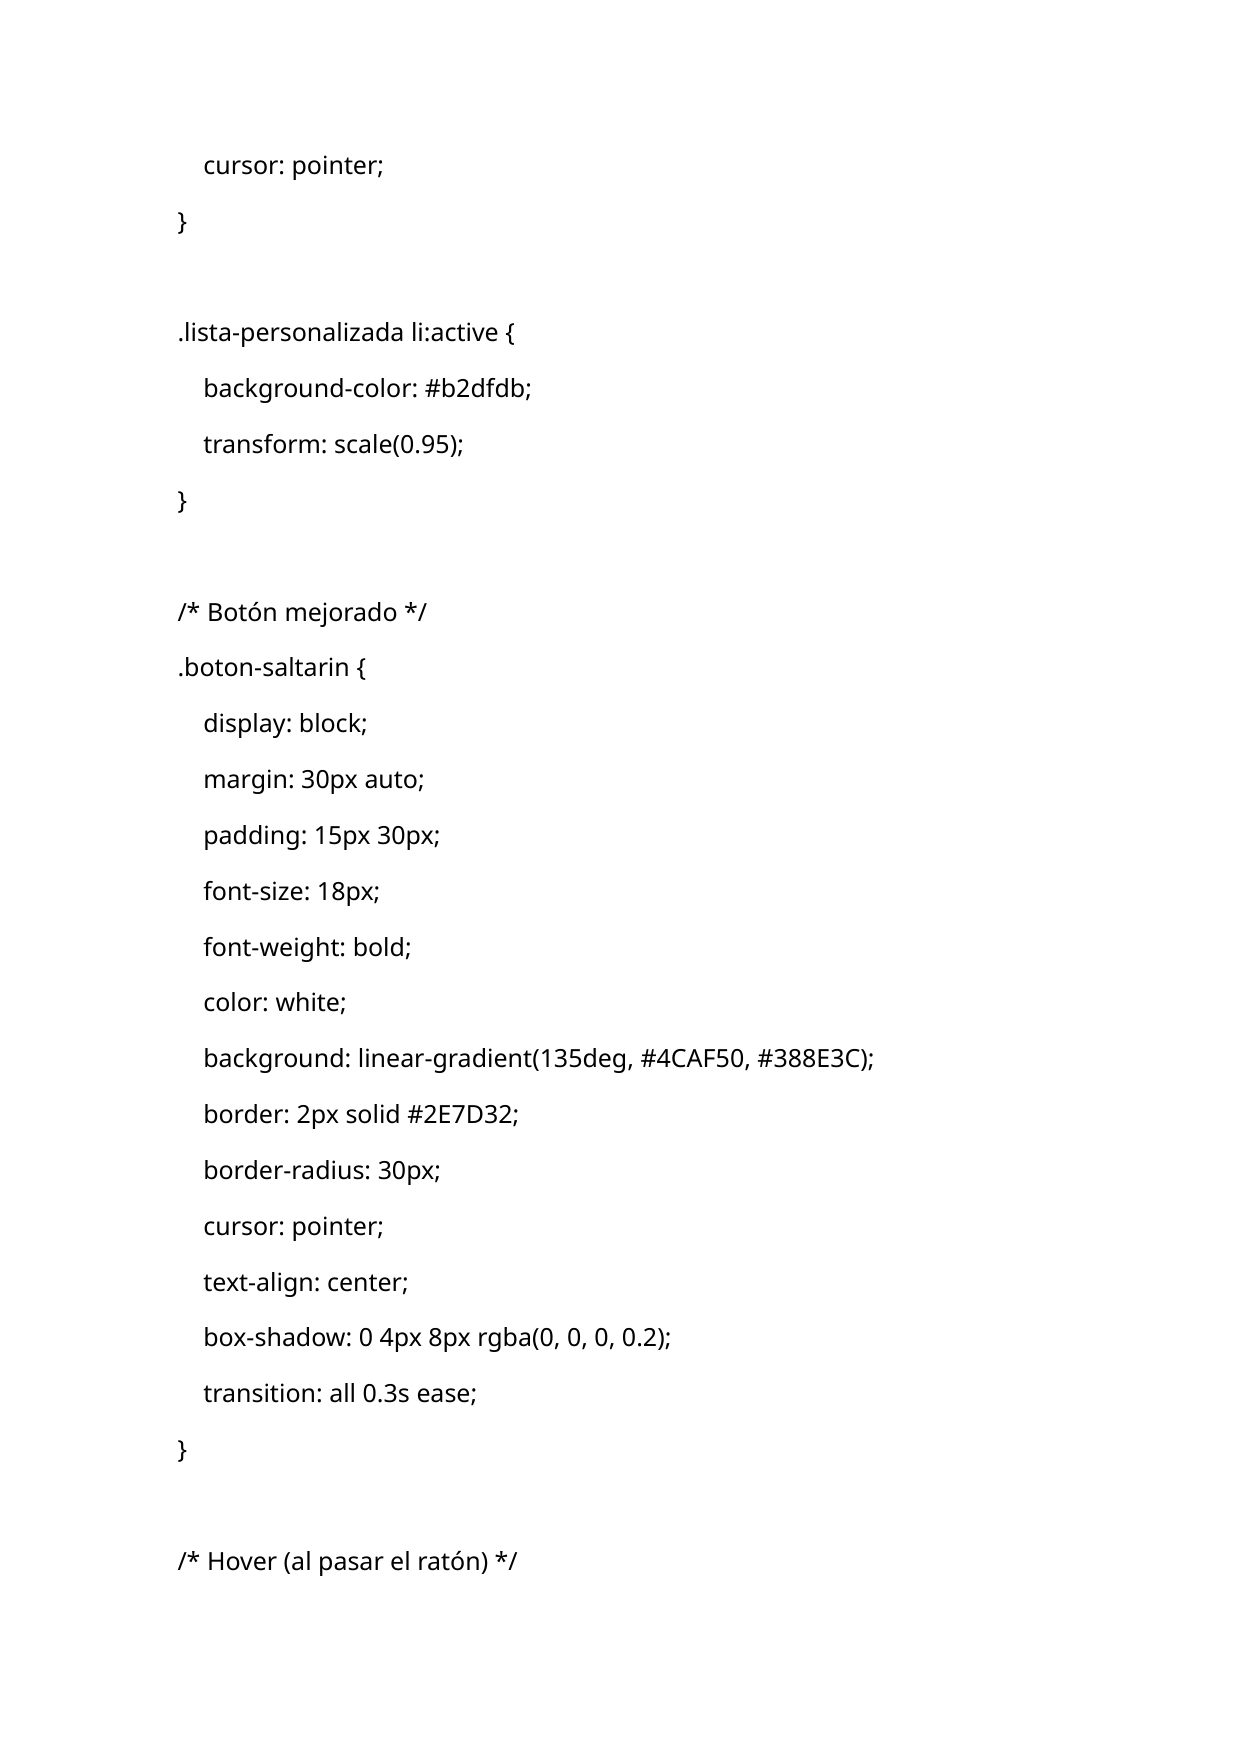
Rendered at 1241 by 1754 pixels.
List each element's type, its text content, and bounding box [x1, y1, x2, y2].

text /* Botón mejorado */ [177, 594, 1063, 628]
text box-shadow: 0 4px 8px rgba(0, 0, 0, 0.2); [177, 1320, 1063, 1354]
text text-align: center; [177, 1264, 1063, 1298]
text cursor: pointer; [177, 148, 1063, 182]
text border: 2px solid #2E7D32; [177, 1097, 1063, 1131]
text cursor: pointer; [177, 1208, 1063, 1242]
text transform: scale(0.95); [177, 427, 1063, 461]
text font-weight: bold; [177, 929, 1063, 963]
text display: block; [177, 706, 1063, 740]
text .lista-personalizada li:active { [177, 315, 1063, 349]
text } [177, 1432, 1063, 1466]
text .boton-saltarin { [177, 650, 1063, 684]
text margin: 30px auto; [177, 762, 1063, 796]
text color: white; [177, 985, 1063, 1019]
text background: linear-gradient(135deg, #4CAF50, #388E3C); [177, 1041, 1063, 1075]
text } [177, 483, 1063, 517]
text border-radius: 30px; [177, 1153, 1063, 1187]
text /* Hover (al pasar el ratón) */ [177, 1543, 1063, 1577]
text font-size: 18px; [177, 873, 1063, 907]
text } [177, 203, 1063, 237]
text transition: all 0.3s ease; [177, 1376, 1063, 1410]
text padding: 15px 30px; [177, 818, 1063, 852]
text background-color: #b2dfdb; [177, 371, 1063, 405]
